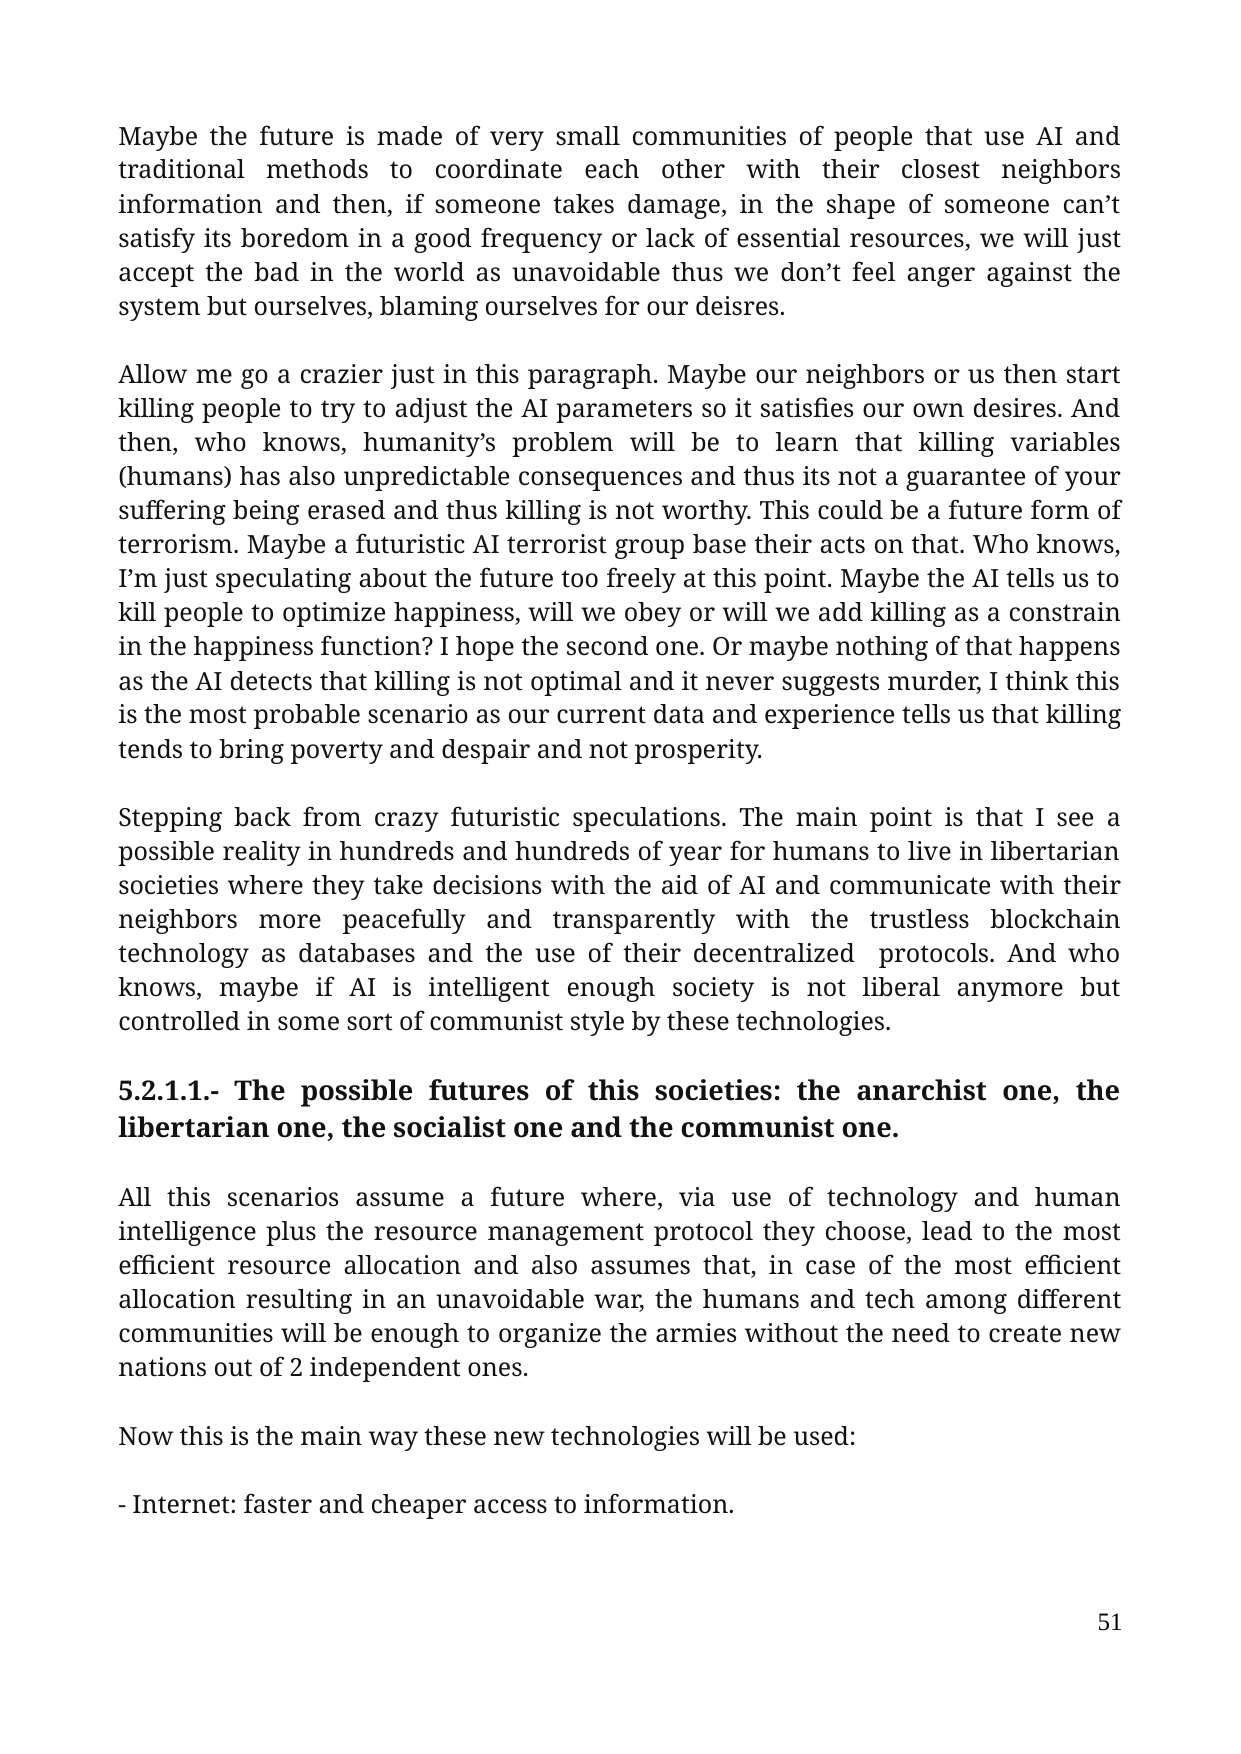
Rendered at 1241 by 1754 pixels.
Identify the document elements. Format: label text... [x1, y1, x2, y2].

text Maybe the future is made of very small communities of people that use AI and traditional methods to coordinate each other with their closest neighbors information and then, if someone takes damage, in the shape of someone can’t satisfy its boredom in a good frequency or lack of essential resources, we will just accept the bad in the world as unavoidable thus we don’t feel anger against the system but ourselves, blaming ourselves for our deisres. [118, 118, 1122, 322]
text Now this is the main way these new technologies will be used: [118, 1418, 1122, 1452]
text Allow me go a crazier just in this paragraph. Maybe our neighbors or us then start killing people to try to adjust the AI parameters so it satisfies our own desires. And then, who knows, humanity’s problem will be to learn that killing variables (humans) has also unpredictable consequences and thus its not a guarantee of your suffering being erased and thus killing is not worthy. This could be a future form of terrorism. Maybe a futuristic AI terrorist group base their acts on that. Who knows, I’m just speculating about the future too freely at this point. Maybe the AI tells us to kill people to optimize happiness, will we obey or will we add killing as a constrain in the happiness function? I hope the second one. Or maybe nothing of that happens as the AI detects that killing is not optimal and it never suggests murder, I think this is the most probable scenario as our current data and experience tells us that killing tends to bring poverty and despair and not prosperity. [118, 357, 1122, 765]
text - Internet: faster and cheaper access to information. [118, 1486, 1122, 1520]
text All this scenarios assume a future where, via use of technology and human intelligence plus the resource management protocol they choose, lead to the most efficient resource allocation and also assumes that, in case of the most efficient allocation resulting in an unavoidable war, the humans and tech among different communities will be enough to organize the armies without the need to create new nations out of 2 independent ones. [118, 1180, 1122, 1384]
text Stepping back from crazy futuristic speculations. The main point is that I see a possible reality in hundreds and hundreds of year for humans to live in libertarian societies where they take decisions with the aid of AI and communicate with their neighbors more peacefully and transparently with the trustless blockchain technology as databases and the use of their decentralized protocols. And who knows, maybe if AI is intelligent enough society is not liberal anymore but controlled in some sort of communist style by these technologies. [118, 799, 1122, 1038]
text 5.2.1.1.- The possible futures of this societies: the anarchist one, the libertarian one, the socialist one and the communist one. [118, 1072, 1122, 1146]
